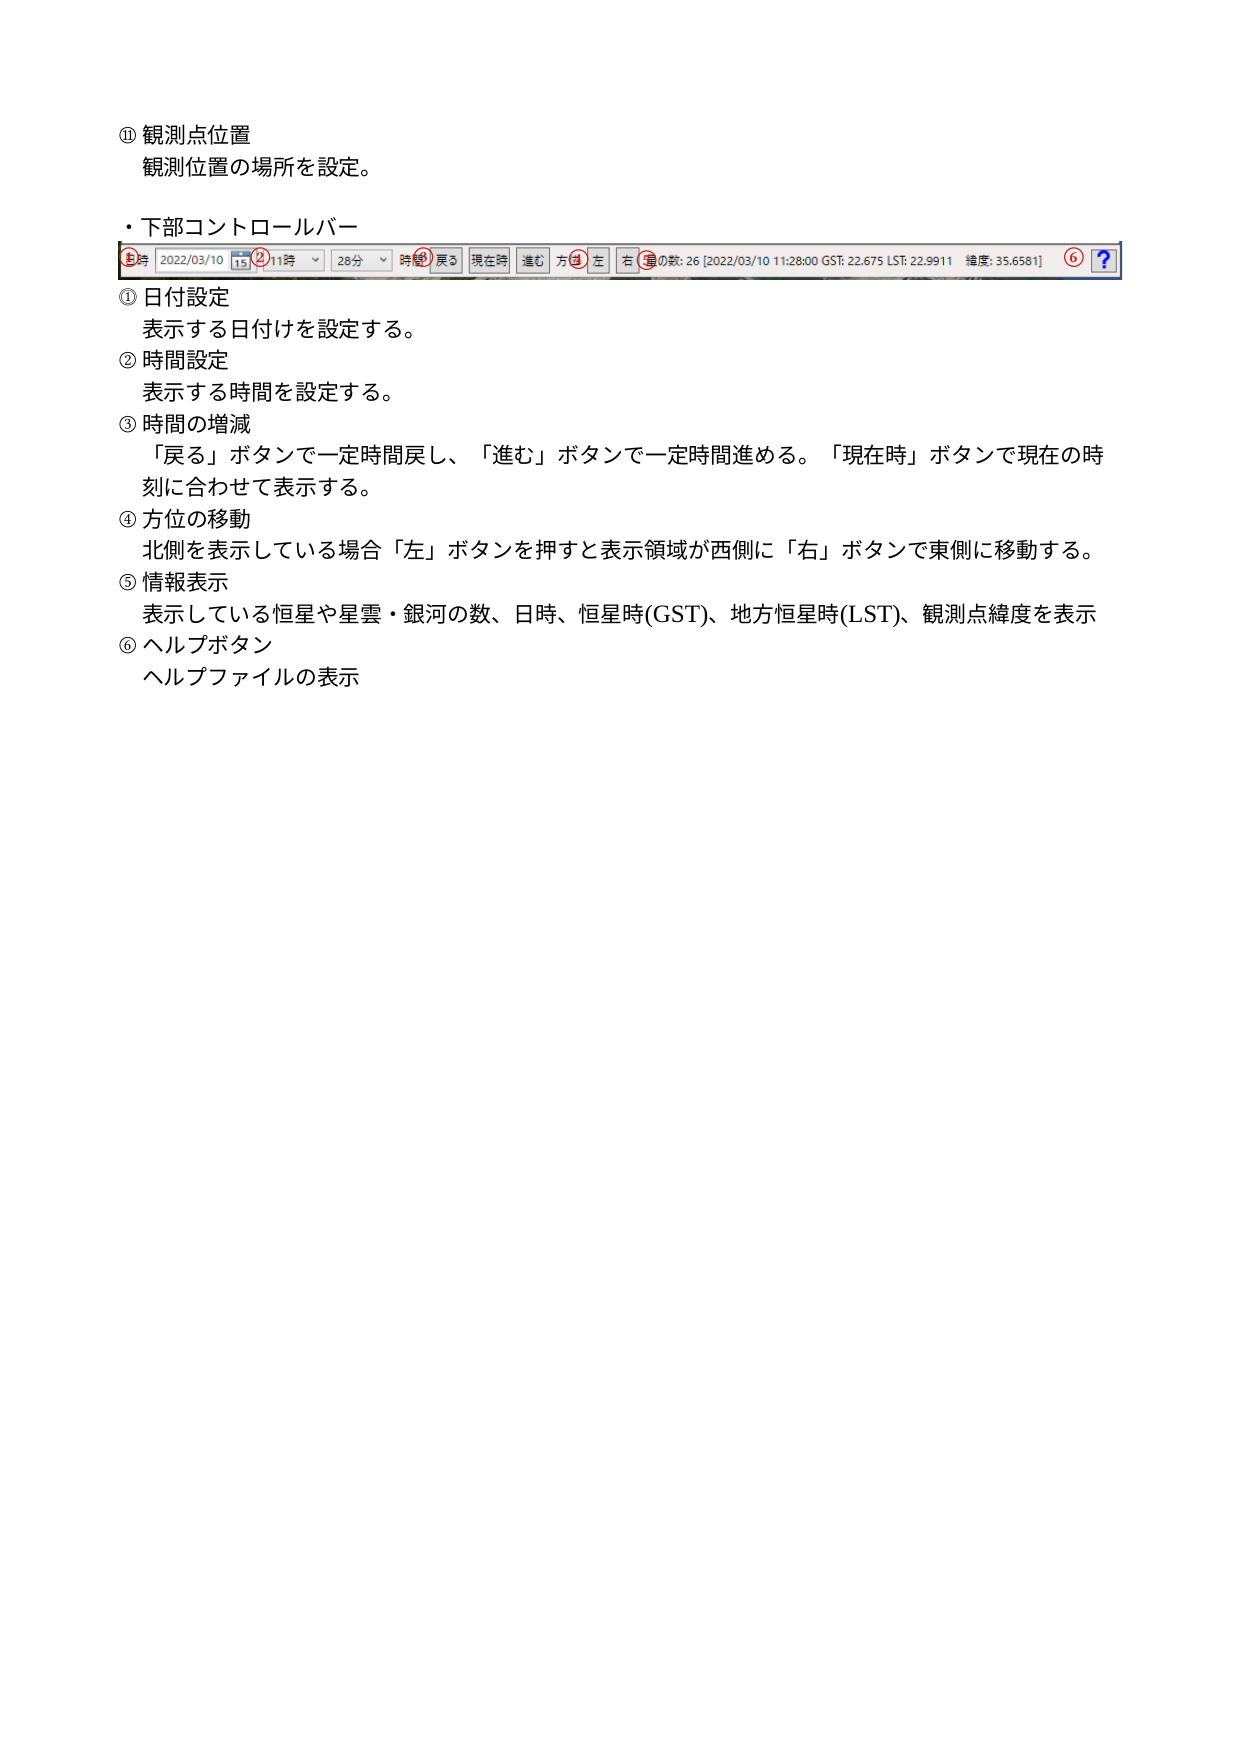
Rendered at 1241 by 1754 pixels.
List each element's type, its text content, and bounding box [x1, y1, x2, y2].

picture [118, 241, 1123, 280]
text ③時間の増減 [118, 407, 1122, 438]
text ・下部コントロールバー [118, 210, 1122, 241]
text 表示している恒星や星雲・銀河の数、日時、恒星時(GST)、地方恒星時(LST)、観測点緯度を表示 [142, 597, 1122, 628]
text 表示する日付けを設定する。 [142, 312, 1122, 343]
text ⑪観測点位置 [118, 118, 1122, 150]
text 「戻る」ボタンで一定時間戻し、「進む」ボタンで一定時間進める。「現在時」ボタンで現在の時刻に合わせて表示する。 [142, 438, 1122, 502]
text 北側を表示している場合「左」ボタンを押すと表示領域が西側に「右」ボタンで東側に移動する。 [142, 533, 1122, 565]
text ⑤情報表示 [118, 565, 1122, 597]
text ⓵日付設定 [118, 280, 1122, 312]
text ②時間設定 [118, 343, 1122, 375]
text ④方位の移動 [118, 502, 1122, 533]
text ヘルプファイルの表示 [142, 660, 1122, 692]
text 観測位置の場所を設定。 [142, 150, 1122, 181]
text ⑥ヘルプボタン [118, 628, 1122, 660]
text 表示する時間を設定する。 [142, 375, 1122, 407]
